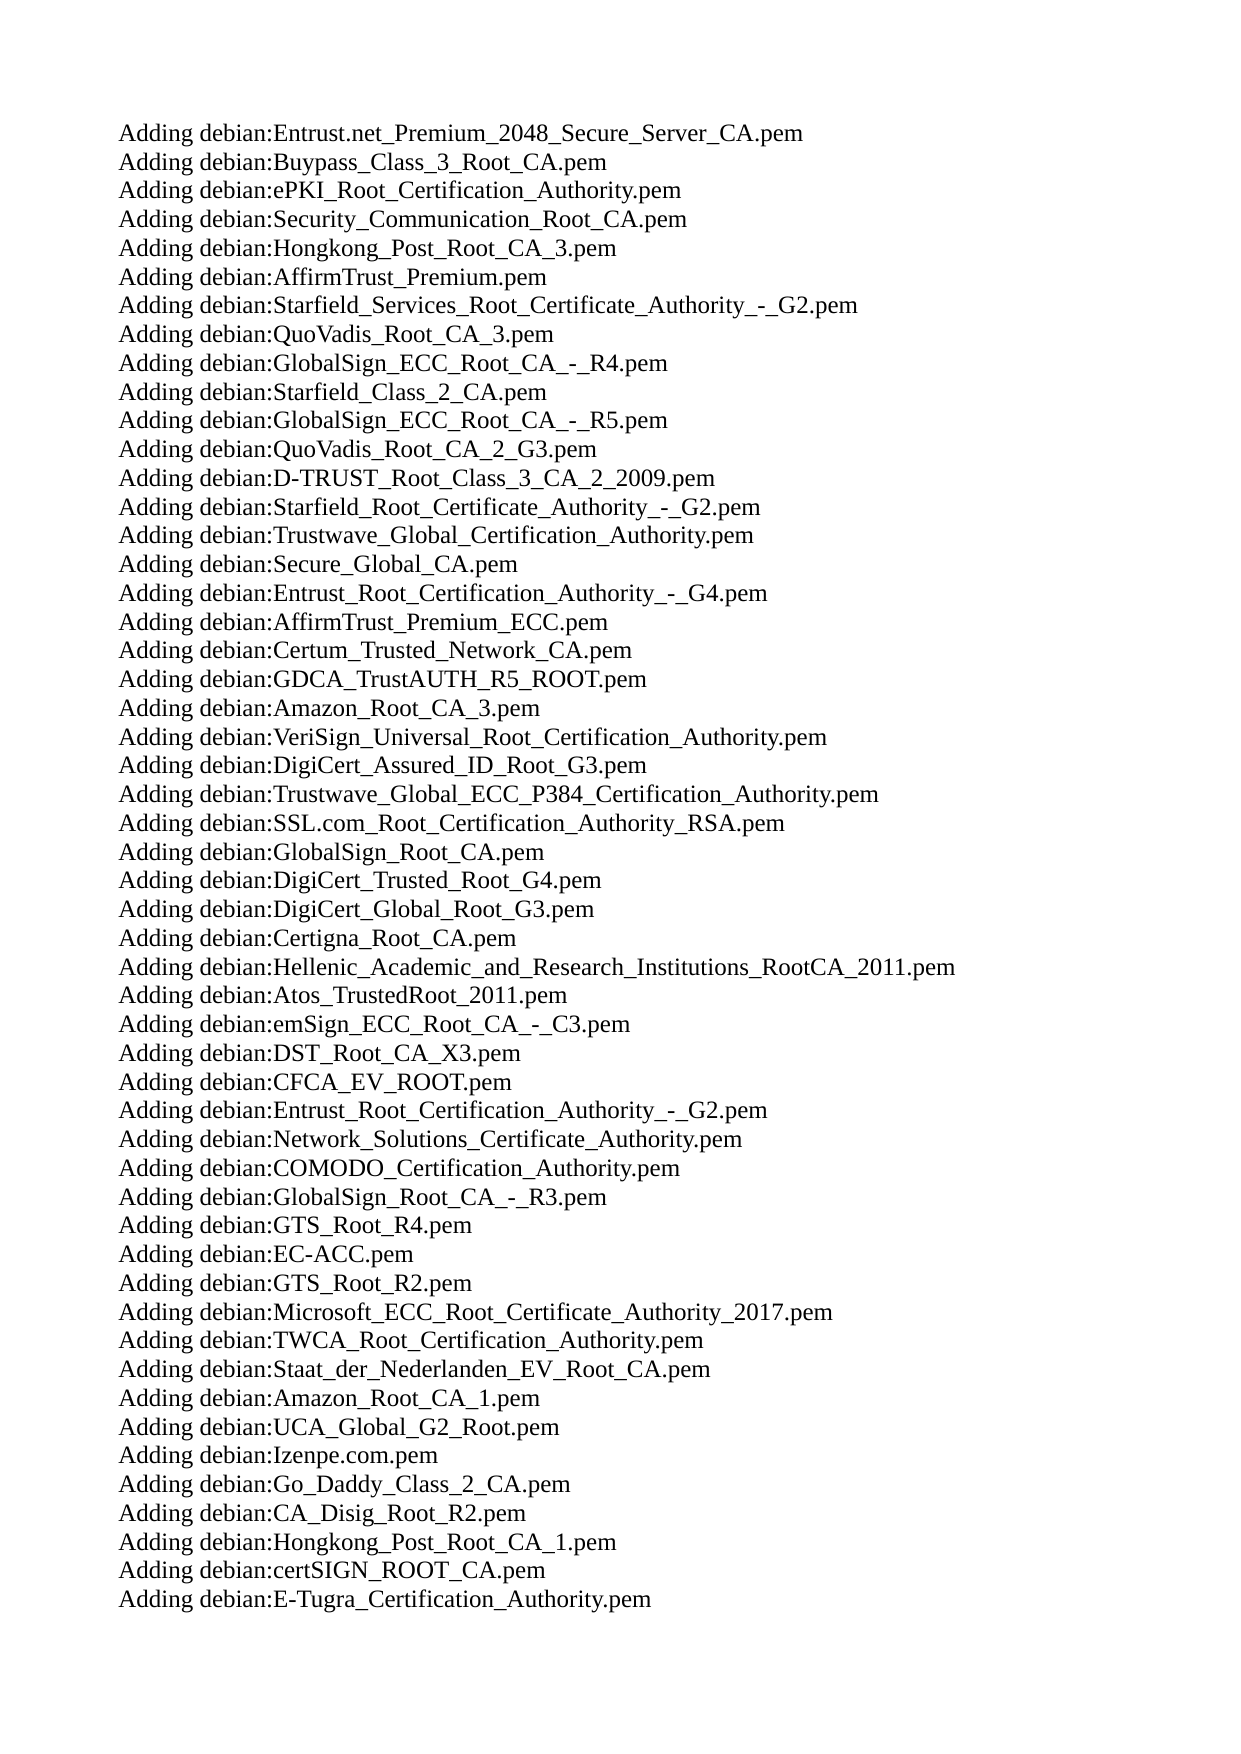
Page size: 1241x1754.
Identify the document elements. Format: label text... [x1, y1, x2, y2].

text Adding debian:Starfield_Class_2_CA.pem [118, 377, 1122, 406]
text Adding debian:EC-ACC.pem [118, 1239, 1122, 1268]
text Adding debian:SSL.com_Root_Certification_Authority_RSA.pem [118, 808, 1122, 837]
text Adding debian:Starfield_Services_Root_Certificate_Authority_-_G2.pem [118, 291, 1122, 319]
text Adding debian:Security_Communication_Root_CA.pem [118, 204, 1122, 233]
text Adding debian:Hongkong_Post_Root_CA_1.pem [118, 1527, 1122, 1556]
text Adding debian:Amazon_Root_CA_3.pem [118, 693, 1122, 722]
text Adding debian:DigiCert_Global_Root_G3.pem [118, 894, 1122, 923]
text Adding debian:Go_Daddy_Class_2_CA.pem [118, 1469, 1122, 1498]
text Adding debian:emSign_ECC_Root_CA_-_C3.pem [118, 1009, 1122, 1038]
text Adding debian:Starfield_Root_Certificate_Authority_-_G2.pem [118, 492, 1122, 521]
text Adding debian:GlobalSign_Root_CA.pem [118, 837, 1122, 866]
text Adding debian:ePKI_Root_Certification_Authority.pem [118, 176, 1122, 204]
text Adding debian:GlobalSign_Root_CA_-_R3.pem [118, 1182, 1122, 1211]
text Adding debian:Microsoft_ECC_Root_Certificate_Authority_2017.pem [118, 1297, 1122, 1326]
text Adding debian:Certigna_Root_CA.pem [118, 923, 1122, 952]
text Adding debian:Entrust_Root_Certification_Authority_-_G2.pem [118, 1096, 1122, 1124]
text Adding debian:Certum_Trusted_Network_CA.pem [118, 636, 1122, 664]
text Adding debian:COMODO_Certification_Authority.pem [118, 1153, 1122, 1182]
text Adding debian:CFCA_EV_ROOT.pem [118, 1067, 1122, 1096]
text Adding debian:Secure_Global_CA.pem [118, 549, 1122, 578]
text Adding debian:DigiCert_Trusted_Root_G4.pem [118, 866, 1122, 894]
text Adding debian:VeriSign_Universal_Root_Certification_Authority.pem [118, 722, 1122, 751]
text Adding debian:Amazon_Root_CA_1.pem [118, 1383, 1122, 1412]
text Adding debian:TWCA_Root_Certification_Authority.pem [118, 1326, 1122, 1354]
text Adding debian:certSIGN_ROOT_CA.pem [118, 1556, 1122, 1584]
text Adding debian:Entrust.net_Premium_2048_Secure_Server_CA.pem [118, 118, 1122, 147]
text Adding debian:DST_Root_CA_X3.pem [118, 1038, 1122, 1067]
text Adding debian:Trustwave_Global_ECC_P384_Certification_Authority.pem [118, 779, 1122, 808]
text Adding debian:DigiCert_Assured_ID_Root_G3.pem [118, 751, 1122, 779]
text Adding debian:QuoVadis_Root_CA_2_G3.pem [118, 434, 1122, 463]
text Adding debian:Entrust_Root_Certification_Authority_-_G4.pem [118, 578, 1122, 607]
text Adding debian:GlobalSign_ECC_Root_CA_-_R4.pem [118, 348, 1122, 377]
text Adding debian:Trustwave_Global_Certification_Authority.pem [118, 521, 1122, 549]
text Adding debian:Hellenic_Academic_and_Research_Institutions_RootCA_2011.pem [118, 952, 1122, 981]
text Adding debian:Izenpe.com.pem [118, 1441, 1122, 1469]
text Adding debian:UCA_Global_G2_Root.pem [118, 1412, 1122, 1441]
text Adding debian:QuoVadis_Root_CA_3.pem [118, 319, 1122, 348]
text Adding debian:GTS_Root_R4.pem [118, 1211, 1122, 1239]
text Adding debian:CA_Disig_Root_R2.pem [118, 1498, 1122, 1527]
text Adding debian:GTS_Root_R2.pem [118, 1268, 1122, 1297]
text Adding debian:Atos_TrustedRoot_2011.pem [118, 981, 1122, 1009]
text Adding debian:Network_Solutions_Certificate_Authority.pem [118, 1124, 1122, 1153]
text Adding debian:GDCA_TrustAUTH_R5_ROOT.pem [118, 664, 1122, 693]
text Adding debian:D-TRUST_Root_Class_3_CA_2_2009.pem [118, 463, 1122, 492]
text Adding debian:GlobalSign_ECC_Root_CA_-_R5.pem [118, 406, 1122, 434]
text Adding debian:E-Tugra_Certification_Authority.pem [118, 1584, 1122, 1613]
text Adding debian:AffirmTrust_Premium.pem [118, 262, 1122, 291]
text Adding debian:Staat_der_Nederlanden_EV_Root_CA.pem [118, 1354, 1122, 1383]
text Adding debian:Hongkong_Post_Root_CA_3.pem [118, 233, 1122, 262]
text Adding debian:Buypass_Class_3_Root_CA.pem [118, 147, 1122, 176]
text Adding debian:AffirmTrust_Premium_ECC.pem [118, 607, 1122, 636]
